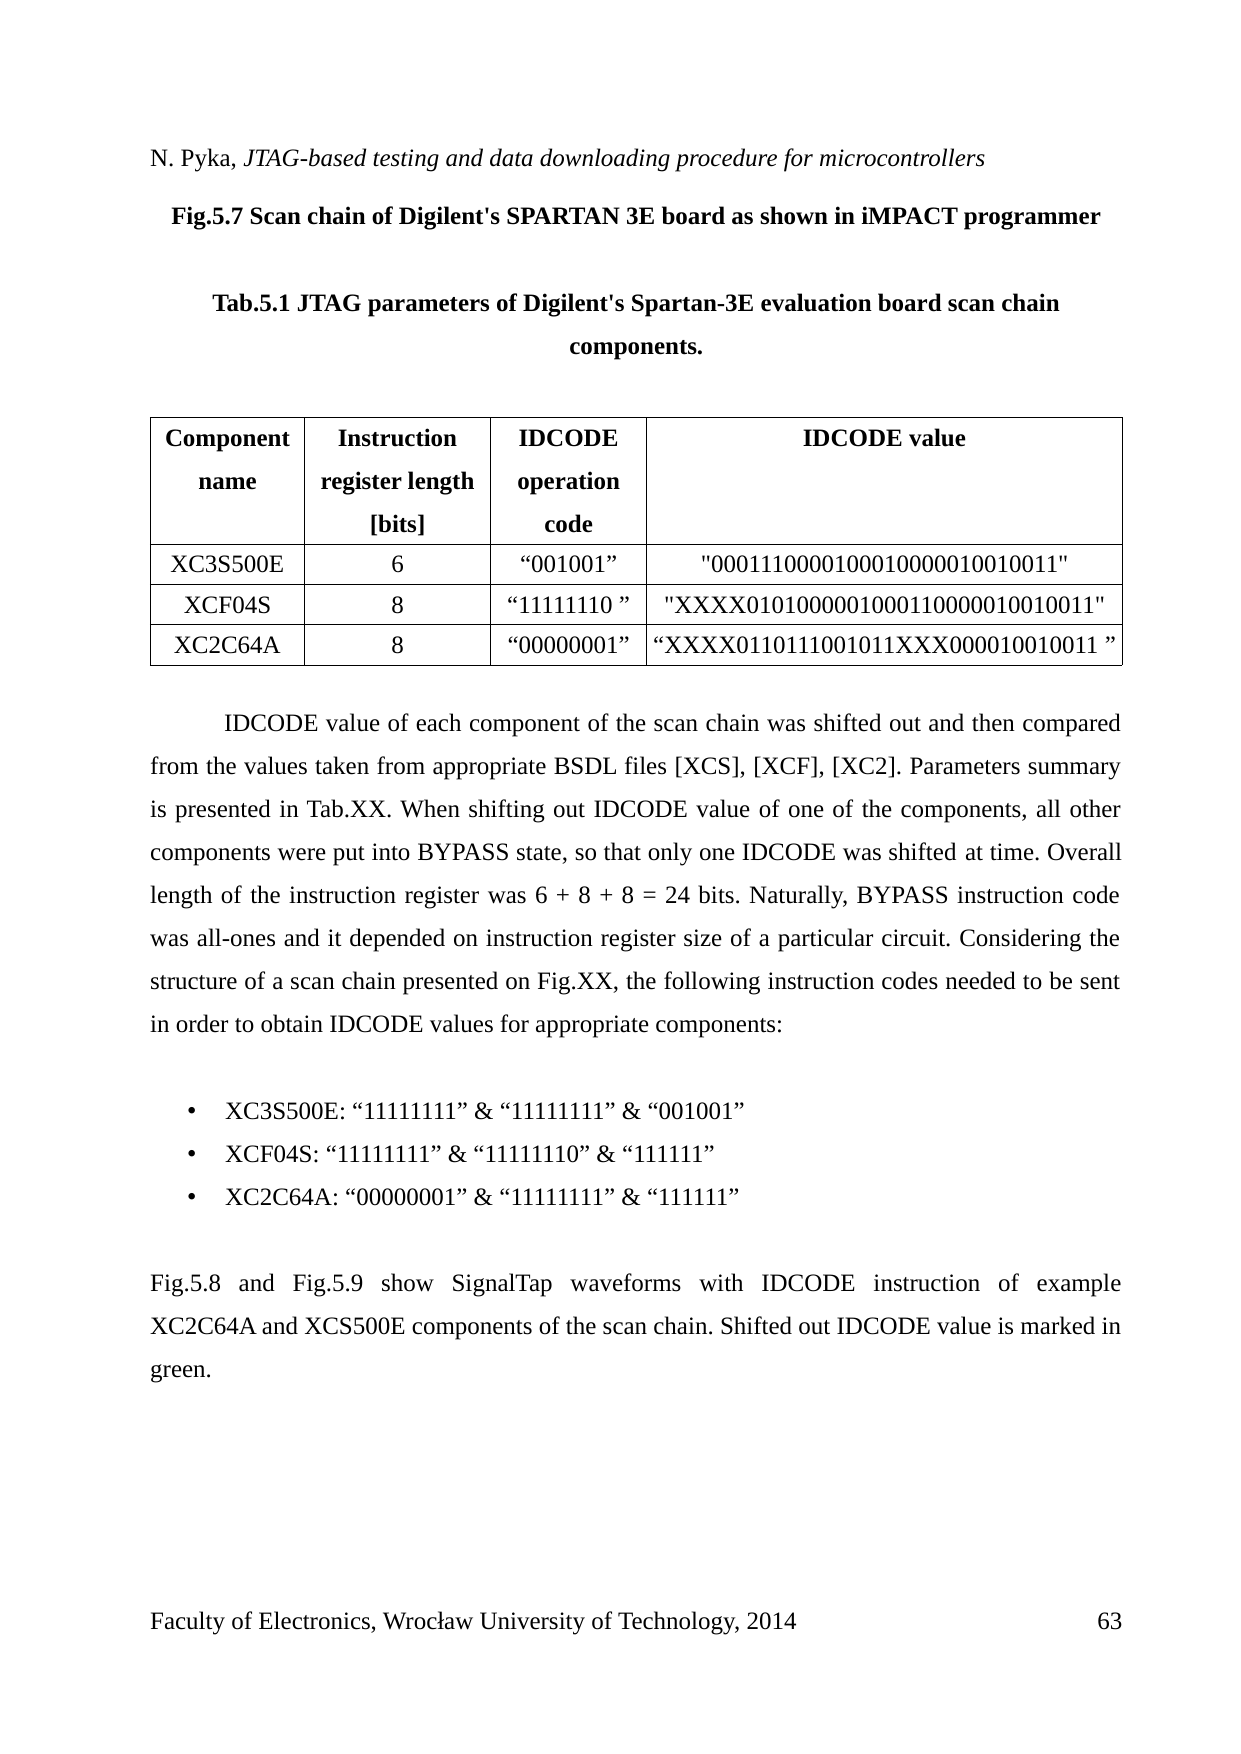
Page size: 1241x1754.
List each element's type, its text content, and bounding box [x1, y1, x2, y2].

table_cell XCF04S [151, 585, 304, 624]
text Fig.5.8 and Fig.5.9 show SignalTap waveforms with IDCODE instruction of example XC2C64A and XCS500E components of the scan chain. Shifted out IDCODE value is marked in green. [150, 1268, 1122, 1383]
table_cell XC3S500E [151, 545, 304, 584]
list XC3S500E: “11111111” & “11111111” & “001001” [187, 1096, 1122, 1124]
table_cell “001001” [491, 545, 646, 584]
table_header Instruction register length [bits] [305, 418, 490, 543]
table_cell 6 [305, 545, 490, 584]
table_header IDCODE value [647, 418, 1122, 543]
table_cell “11111110 ” [491, 585, 646, 624]
table_cell "0001110000100010000010010011" [647, 545, 1122, 584]
table_cell XC2C64A [151, 625, 304, 664]
list XCF04S: “11111111” & “11111110” & “111111” [187, 1139, 1122, 1168]
table_header IDCODE operation code [491, 418, 646, 543]
text Tab.5.1 JTAG parameters of Digilent's Spartan-3E evaluation board scan chain components. [150, 288, 1122, 359]
table_cell "XXXX0101000001000110000010010011" [647, 585, 1122, 624]
table_cell “00000001” [491, 625, 646, 664]
text Fig.5.7 Scan chain of Digilent's SPARTAN 3E board as shown in iMPACT programmer [150, 201, 1122, 230]
text IDCODE value of each component of the scan chain was shifted out and then compared from the values taken from appropriate BSDL files [XCS], [XCF], [XC2]. Parameters summary is presented in Tab.XX. When shifting out IDCODE value of one of the components, all other components were put into BYPASS state, so that only one IDCODE was shifted at time. Overall length of the instruction register was 6 + 8 + 8 = 24 bits. Naturally, BYPASS instruction code was all-ones and it depended on instruction register size of a particular circuit. Considering the structure of a scan chain presented on Fig.XX, the following instruction codes needed to be sent in order to obtain IDCODE values for appropriate components: [150, 708, 1122, 1038]
table_cell 8 [305, 585, 490, 624]
table_cell 8 [305, 625, 490, 664]
table_cell “XXXX0110111001011XXX000010010011 ” [647, 625, 1122, 664]
table_header Component name [151, 418, 304, 543]
list XC2C64A: “00000001” & “11111111” & “111111” [187, 1182, 1122, 1211]
